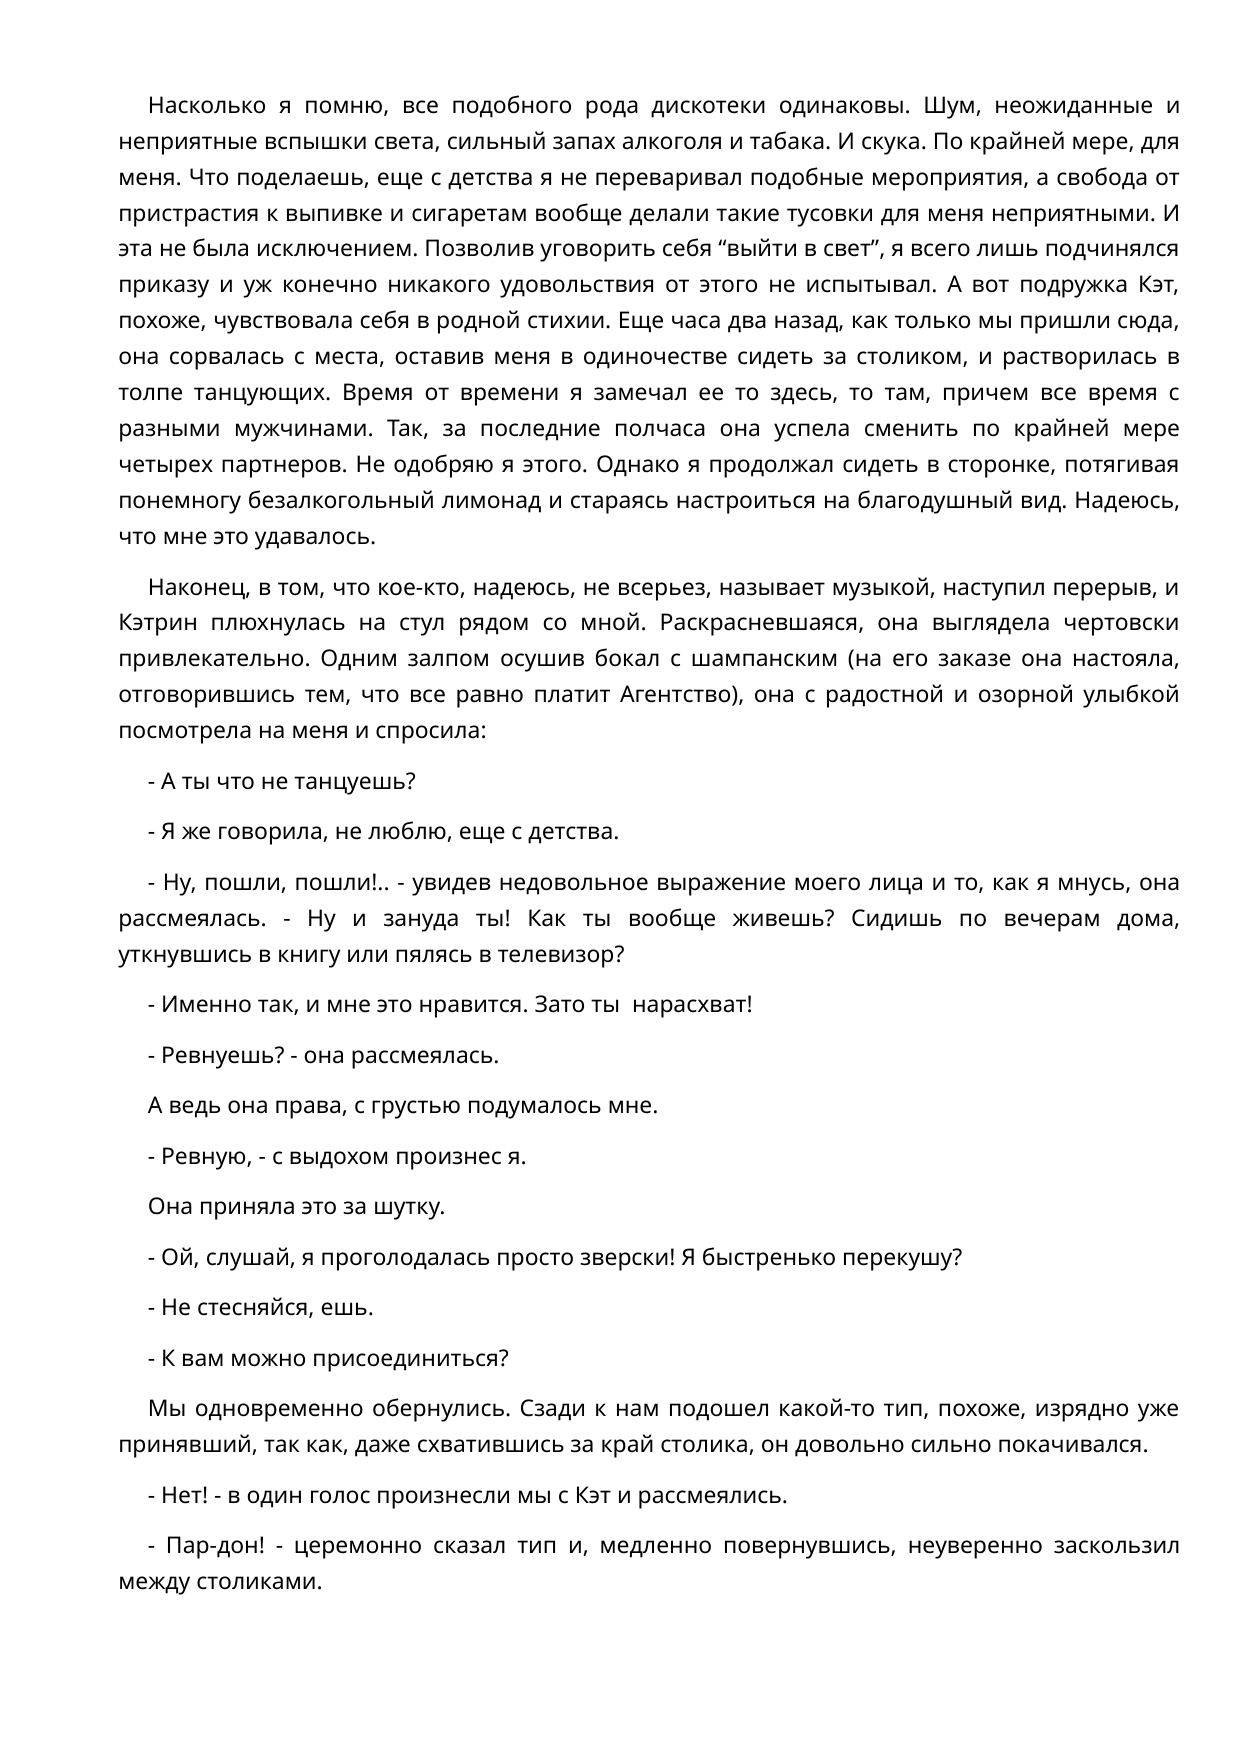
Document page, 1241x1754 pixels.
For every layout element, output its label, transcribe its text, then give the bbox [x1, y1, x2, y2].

text - Ой, слушай, я проголодалась просто зверски! Я быстренько перекушу? [118, 1241, 1181, 1272]
text - Я же говорила, не люблю, еще с детства. [118, 815, 1181, 846]
text А ведь она права, с грустью подумалось мне. [118, 1089, 1181, 1120]
text Она приняла это за шутку. [118, 1190, 1181, 1221]
text Наконец, в том, что кое-кто, надеюсь, не всерьез, называет музыкой, наступил перерыв, и Кэтрин плюхнулась на стул рядом со мной. Раскрасневшаяся, она выглядела чертовски привлекательно. Одним залпом осушив бокал с шампанским (на его заказе она настояла, отговорившись тем, что все равно платит Агентство), она с радостной и озорной улыбкой посмотрела на меня и спросила: [118, 570, 1181, 745]
text - К вам можно присоединиться? [118, 1342, 1181, 1373]
text - Пар-дон! - церемонно сказал тип и, медленно повернувшись, неуверенно заскользил между столиками. [118, 1529, 1181, 1596]
text - Ревнуешь? - она рассмеялась. [118, 1039, 1181, 1070]
text - Нет! - в один голос произнесли мы с Кэт и рассмеялись. [118, 1479, 1181, 1510]
text - Не стесняйся, ешь. [118, 1291, 1181, 1322]
text Мы одновременно обернулись. Сзади к нам подошел какой-то тип, похоже, изрядно уже принявший, так как, даже схватившись за край столика, он довольно сильно покачивался. [118, 1392, 1181, 1459]
text - А ты что не танцуешь? [118, 765, 1181, 796]
text - Ревную, - с выдохом произнес я. [118, 1140, 1181, 1171]
text - Ну, пошли, пошли!.. - увидев недовольное выражение моего лица и то, как я мнусь, она рассмеялась. - Ну и зануда ты! Как ты вообще живешь? Сидишь по вечерам дома, уткнувшись в книгу или пялясь в телевизор? [118, 866, 1181, 969]
text Насколько я помню, все подобного рода дискотеки одинаковы. Шум, неожиданные и неприятные вспышки света, сильный запах алкоголя и табака. И скука. По крайней мере, для меня. Что поделаешь, еще с детства я не переваривал подобные мероприятия, а свобода от пристрастия к выпивке и сигаретам вообще делали такие тусовки для меня неприятными. И эта не была исключением. Позволив уговорить себя “выйти в свет”, я всего лишь подчинялся приказу и уж конечно никакого удовольствия от этого не испытывал. А вот подружка Кэт, похоже, чувствовала себя в родной стихии. Еще часа два назад, как только мы пришли сюда, она сорвалась с места, оставив меня в одиночестве сидеть за столиком, и растворилась в толпе танцующих. Время от времени я замечал ее то здесь, то там, причем все время с разными мужчинами. Так, за последние полчаса она успела сменить по крайней мере четырех партнеров. Не одобряю я этого. Однако я продолжал сидеть в сторонке, потягивая понемногу безалкогольный лимонад и стараясь настроиться на благодушный вид. Надеюсь, что мне это удавалось. [118, 89, 1181, 551]
text - Именно так, и мне это нравится. Зато ты нарасхват! [118, 988, 1181, 1019]
